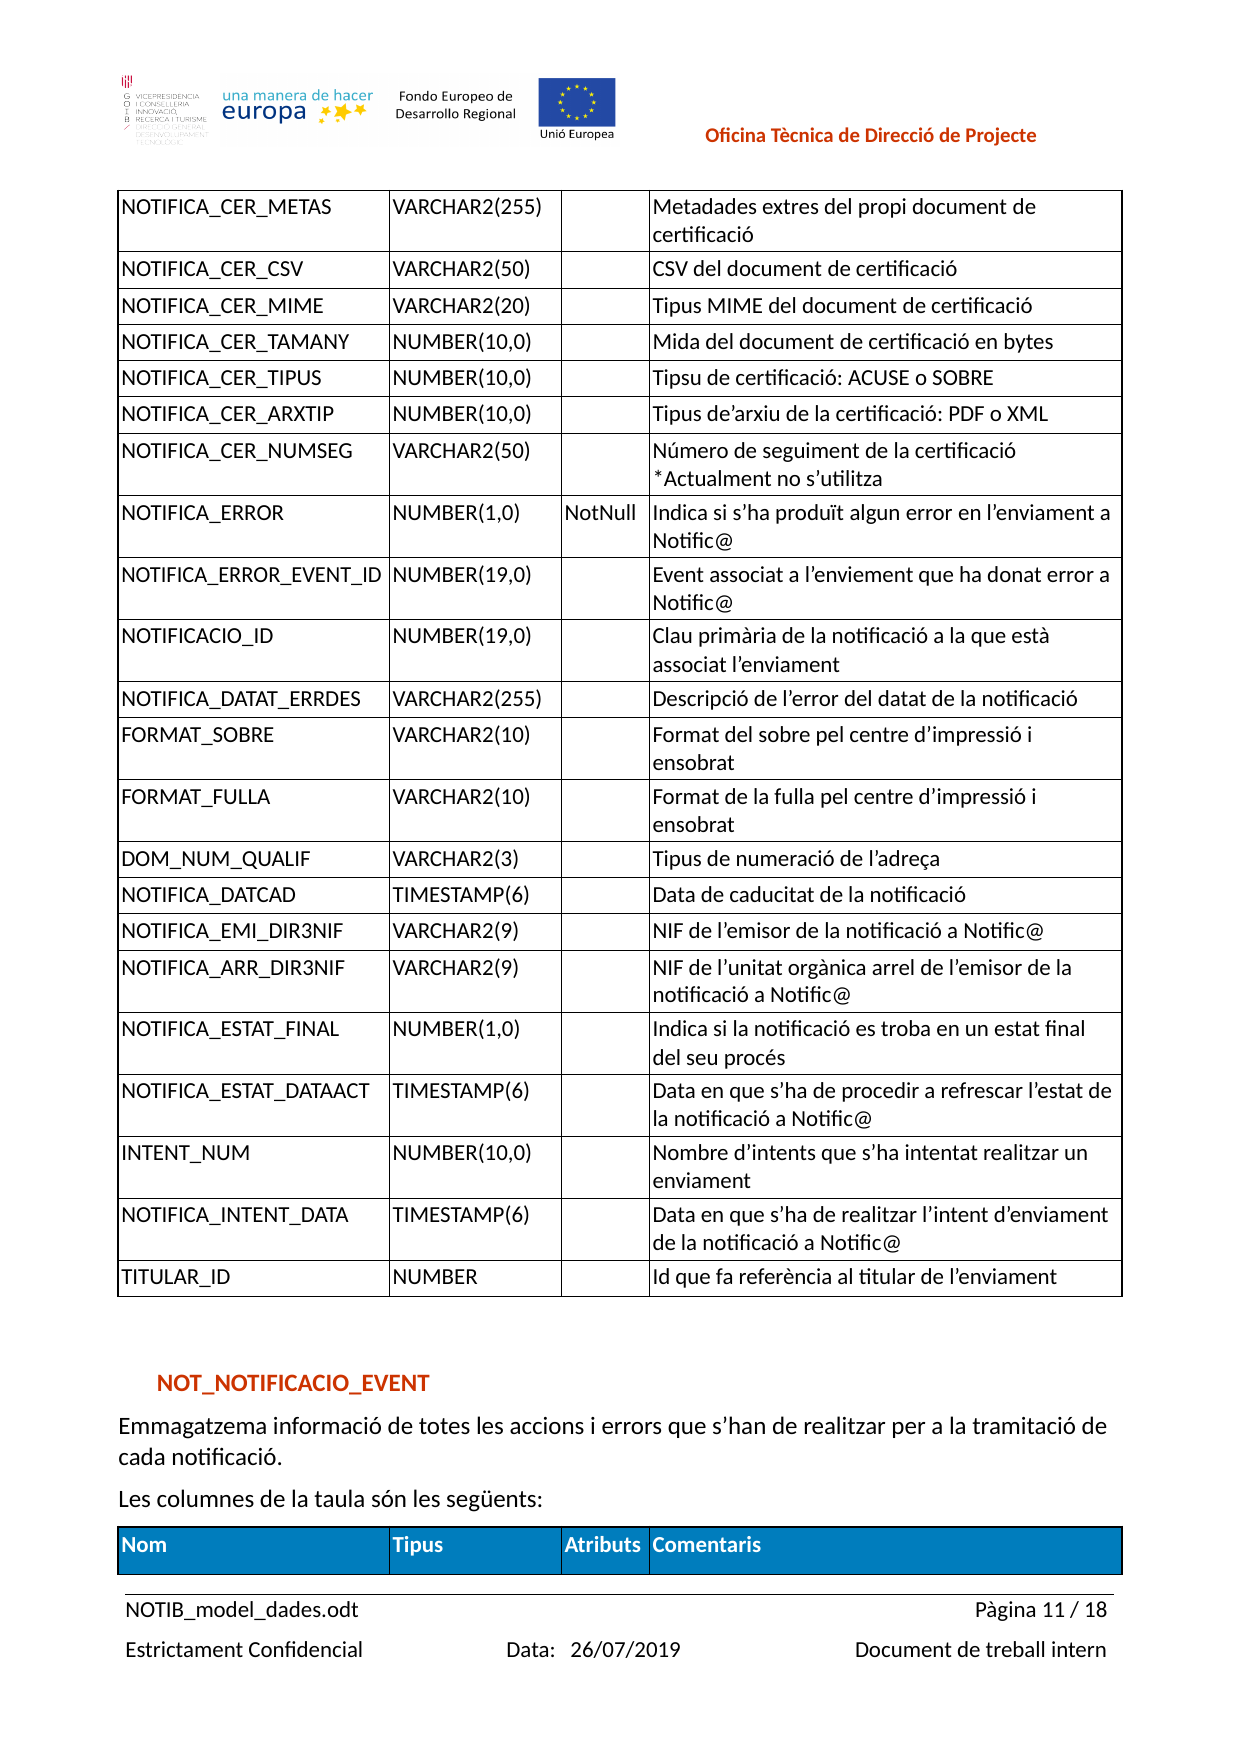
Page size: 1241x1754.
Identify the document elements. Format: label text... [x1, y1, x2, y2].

table_cell Format de la fulla pel centre d’impressió i ensobrat [650, 780, 1121, 841]
table_cell DOM_NUM_QUALIF [119, 842, 389, 877]
table_cell NOTIFICA_CER_MIME [119, 289, 389, 324]
text Emmagatzema informació de totes les accions i errors que s’han de realitzar per a la tramitació de cada notificació. [118, 1410, 1122, 1471]
table_cell Clau primària de la notificació a la que està associat l’enviament [650, 620, 1121, 681]
table_cell [562, 289, 649, 324]
table_cell FORMAT_SOBRE [119, 718, 389, 779]
table_cell [562, 842, 649, 877]
table_header Tipus [390, 1528, 561, 1574]
table_cell NUMBER(19,0) [390, 558, 561, 619]
table_cell [562, 780, 649, 841]
table_cell NOTIFICA_CER_METAS [119, 191, 389, 251]
table_cell FORMAT_FULLA [119, 780, 389, 841]
table_cell NIF de l’unitat orgànica arrel de l’emisor de la notificació a Notific@ [650, 951, 1121, 1012]
table_cell [562, 325, 649, 360]
table_cell Tipsu de certificació: ACUSE o SOBRE [650, 361, 1121, 396]
table_cell VARCHAR2(255) [390, 191, 561, 251]
table_cell Nombre d’intents que s’ha intentat realitzar un enviament [650, 1137, 1121, 1197]
table_cell INTENT_NUM [119, 1137, 389, 1197]
table_cell NOTIFICA_ARR_DIR3NIF [119, 951, 389, 1012]
table_cell [562, 951, 649, 1012]
table_cell NOTIFICA_DATAT_ERRDES [119, 682, 389, 717]
table_cell Data en que s’ha de procedir a refrescar l’estat de la notificació a Notific@ [650, 1075, 1121, 1136]
table_cell VARCHAR2(9) [390, 951, 561, 1012]
table_cell Format del sobre pel centre d’impressió i ensobrat [650, 718, 1121, 779]
table_cell VARCHAR2(10) [390, 718, 561, 779]
table_cell [562, 1137, 649, 1197]
table_cell NotNull [562, 496, 649, 557]
table_cell NIF de l’emisor de la notificació a Notific@ [650, 914, 1121, 949]
table_cell NUMBER(19,0) [390, 620, 561, 681]
table_cell Tipus MIME del document de certificació [650, 289, 1121, 324]
table_cell NOTIFICA_CER_ARXTIP [119, 397, 389, 433]
table_cell Metadades extres del propi document de certificació [650, 191, 1121, 251]
table_cell NOTIFICA_ESTAT_FINAL [119, 1013, 389, 1073]
table_cell [562, 252, 649, 288]
table_cell NOTIFICA_CER_TAMANY [119, 325, 389, 360]
table_cell TIMESTAMP(6) [390, 1075, 561, 1136]
picture [118, 73, 213, 147]
table_cell NOTIFICA_CER_CSV [119, 252, 389, 288]
table_cell Indica si la notificació es troba en un estat final del seu procés [650, 1013, 1121, 1073]
table_cell NUMBER(10,0) [390, 397, 561, 433]
table_cell CSV del document de certificació [650, 252, 1121, 288]
table_cell Indica si s’ha produït algun error en l’enviament a Notific@ [650, 496, 1121, 557]
table_cell [562, 682, 649, 717]
table_cell NUMBER(10,0) [390, 361, 561, 396]
table_cell [562, 558, 649, 619]
table_cell TIMESTAMP(6) [390, 878, 561, 913]
table_cell Data en que s’ha de realitzar l’intent d’enviament de la notificació a Notific@ [650, 1199, 1121, 1259]
table_cell [562, 1199, 649, 1259]
table_cell [562, 620, 649, 681]
table_cell NOTIFICA_ERROR_EVENT_ID [119, 558, 389, 619]
table_cell VARCHAR2(50) [390, 434, 561, 495]
text Les columnes de la taula són les següents: [118, 1483, 1122, 1514]
table_cell Tipus de numeració de l’adreça [650, 842, 1121, 877]
table_cell [562, 434, 649, 495]
table_cell Mida del document de certificació en bytes [650, 325, 1121, 360]
table_cell NUMBER(10,0) [390, 1137, 561, 1197]
table_cell [562, 1261, 649, 1296]
table_cell VARCHAR2(9) [390, 914, 561, 949]
subtitle NOT_NOTIFICACIO_EVENT [157, 1367, 1122, 1398]
table_cell [562, 397, 649, 433]
table_cell Id que fa referència al titular de l’enviament [650, 1261, 1121, 1296]
table_cell NOTIFICA_ESTAT_DATAACT [119, 1075, 389, 1136]
table_cell TIMESTAMP(6) [390, 1199, 561, 1259]
table_header Atributs [562, 1528, 649, 1574]
table_cell NOTIFICA_EMI_DIR3NIF [119, 914, 389, 949]
table_cell VARCHAR2(50) [390, 252, 561, 288]
table_cell [562, 878, 649, 913]
table_cell NUMBER(1,0) [390, 496, 561, 557]
table_cell VARCHAR2(20) [390, 289, 561, 324]
table_header Nom [119, 1528, 389, 1574]
table_cell Event associat a l’enviement que ha donat error a Notific@ [650, 558, 1121, 619]
table_cell [562, 1075, 649, 1136]
table_header Comentaris [650, 1528, 1121, 1574]
picture [219, 73, 621, 147]
table_cell Tipus de’arxiu de la certificació: PDF o XML [650, 397, 1121, 433]
table_cell NOTIFICA_CER_TIPUS [119, 361, 389, 396]
table_cell [562, 718, 649, 779]
table_cell NOTIFICA_DATCAD [119, 878, 389, 913]
table_cell NOTIFICA_ERROR [119, 496, 389, 557]
table_cell NOTIFICA_CER_NUMSEG [119, 434, 389, 495]
table_cell NUMBER(10,0) [390, 325, 561, 360]
table_cell NUMBER(1,0) [390, 1013, 561, 1073]
table_cell TITULAR_ID [119, 1261, 389, 1296]
table_cell Número de seguiment de la certificació *Actualment no s’utilitza [650, 434, 1121, 495]
table_cell [562, 191, 649, 251]
table_cell VARCHAR2(255) [390, 682, 561, 717]
table_cell VARCHAR2(3) [390, 842, 561, 877]
table_cell [562, 361, 649, 396]
table_cell VARCHAR2(10) [390, 780, 561, 841]
table_cell Data de caducitat de la notificació [650, 878, 1121, 913]
table_cell Descripció de l’error del datat de la notificació [650, 682, 1121, 717]
table_cell NOTIFICA_INTENT_DATA [119, 1199, 389, 1259]
table_cell NUMBER [390, 1261, 561, 1296]
table_cell [562, 1013, 649, 1073]
table_cell [562, 914, 649, 949]
table_cell NOTIFICACIO_ID [119, 620, 389, 681]
